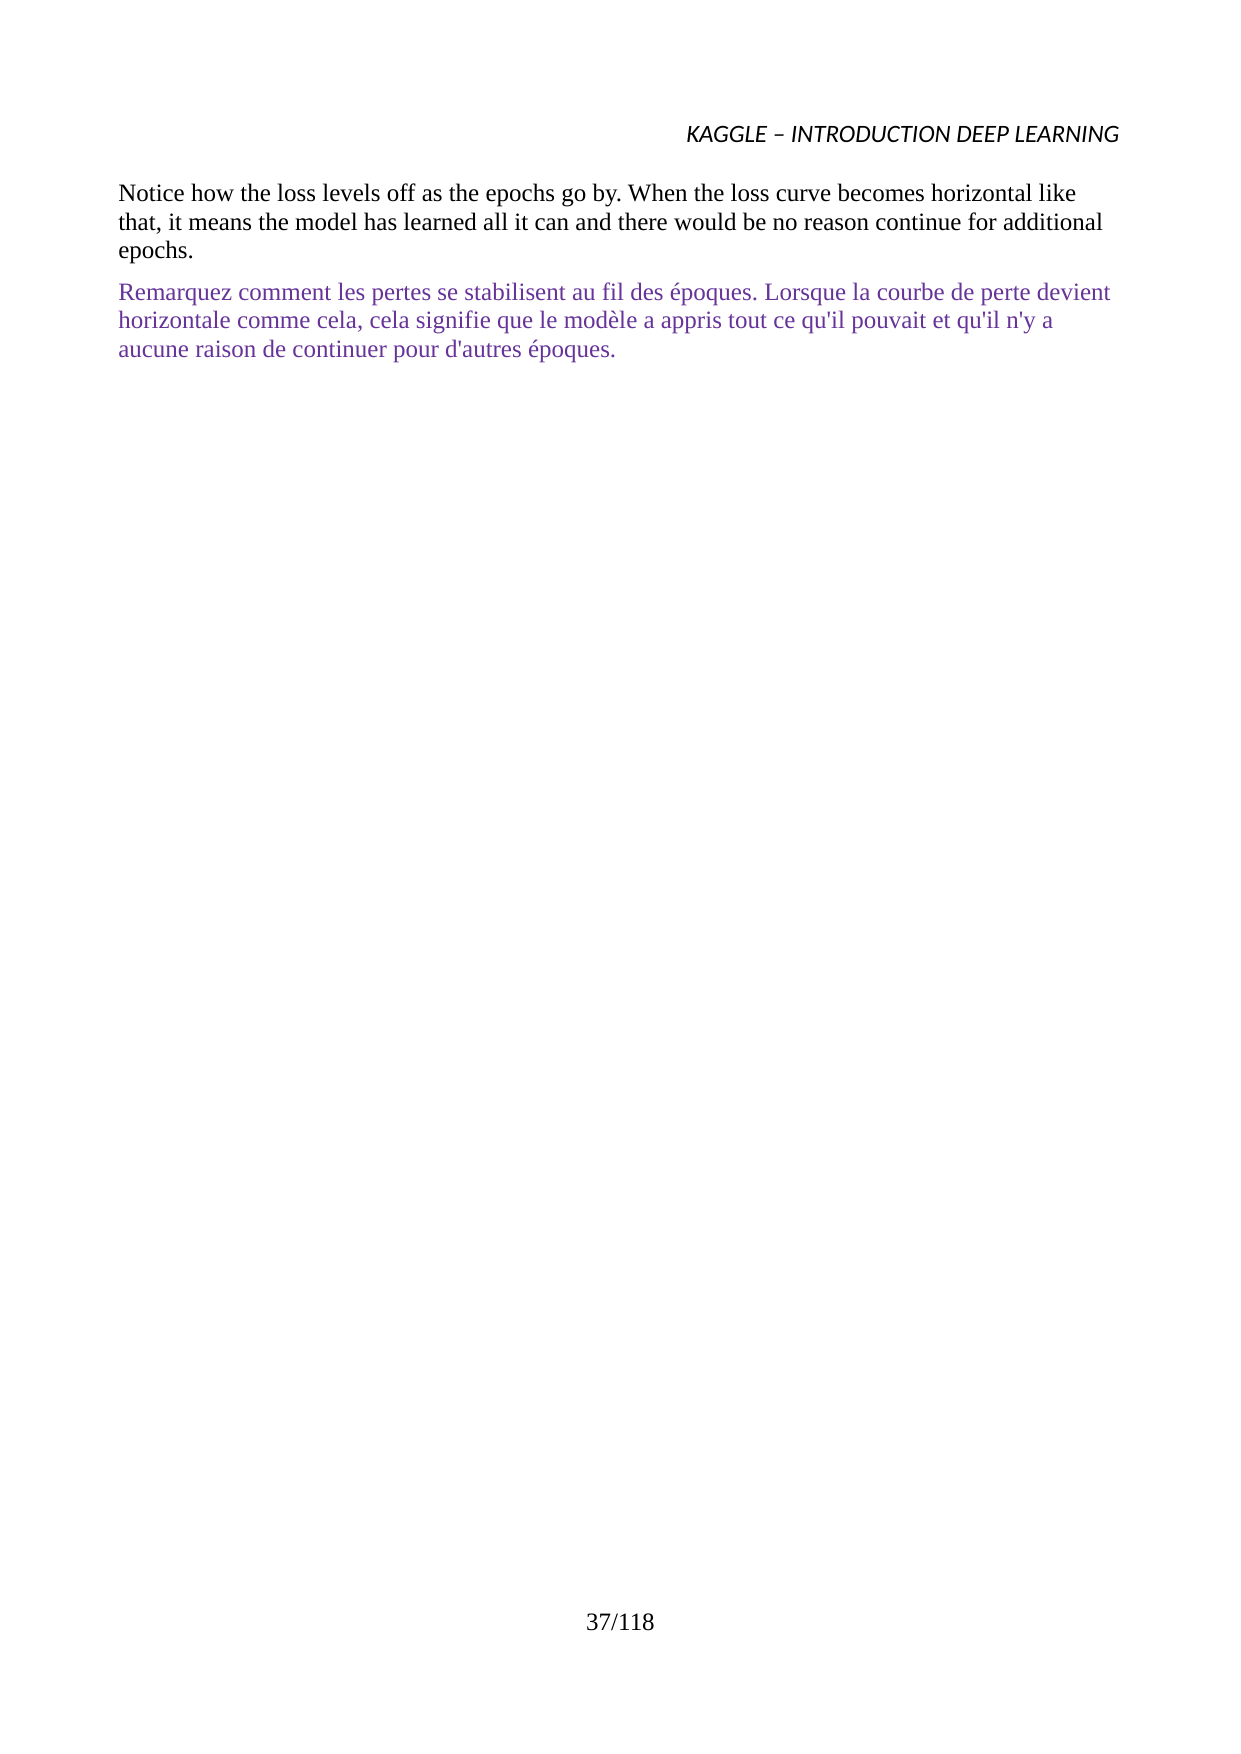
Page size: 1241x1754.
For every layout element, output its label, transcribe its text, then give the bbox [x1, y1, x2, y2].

text Remarquez comment les pertes se stabilisent au fil des époques. Lorsque la courbe de perte devient horizontale comme cela, cela signifie que le modèle a appris tout ce qu'il pouvait et qu'il n'y a aucune raison de continuer pour d'autres époques. [118, 277, 1122, 363]
text Notice how the loss levels off as the epochs go by. When the loss curve becomes horizontal like that, it means the model has learned all it can and there would be no reason continue for additional epochs. [118, 178, 1122, 264]
